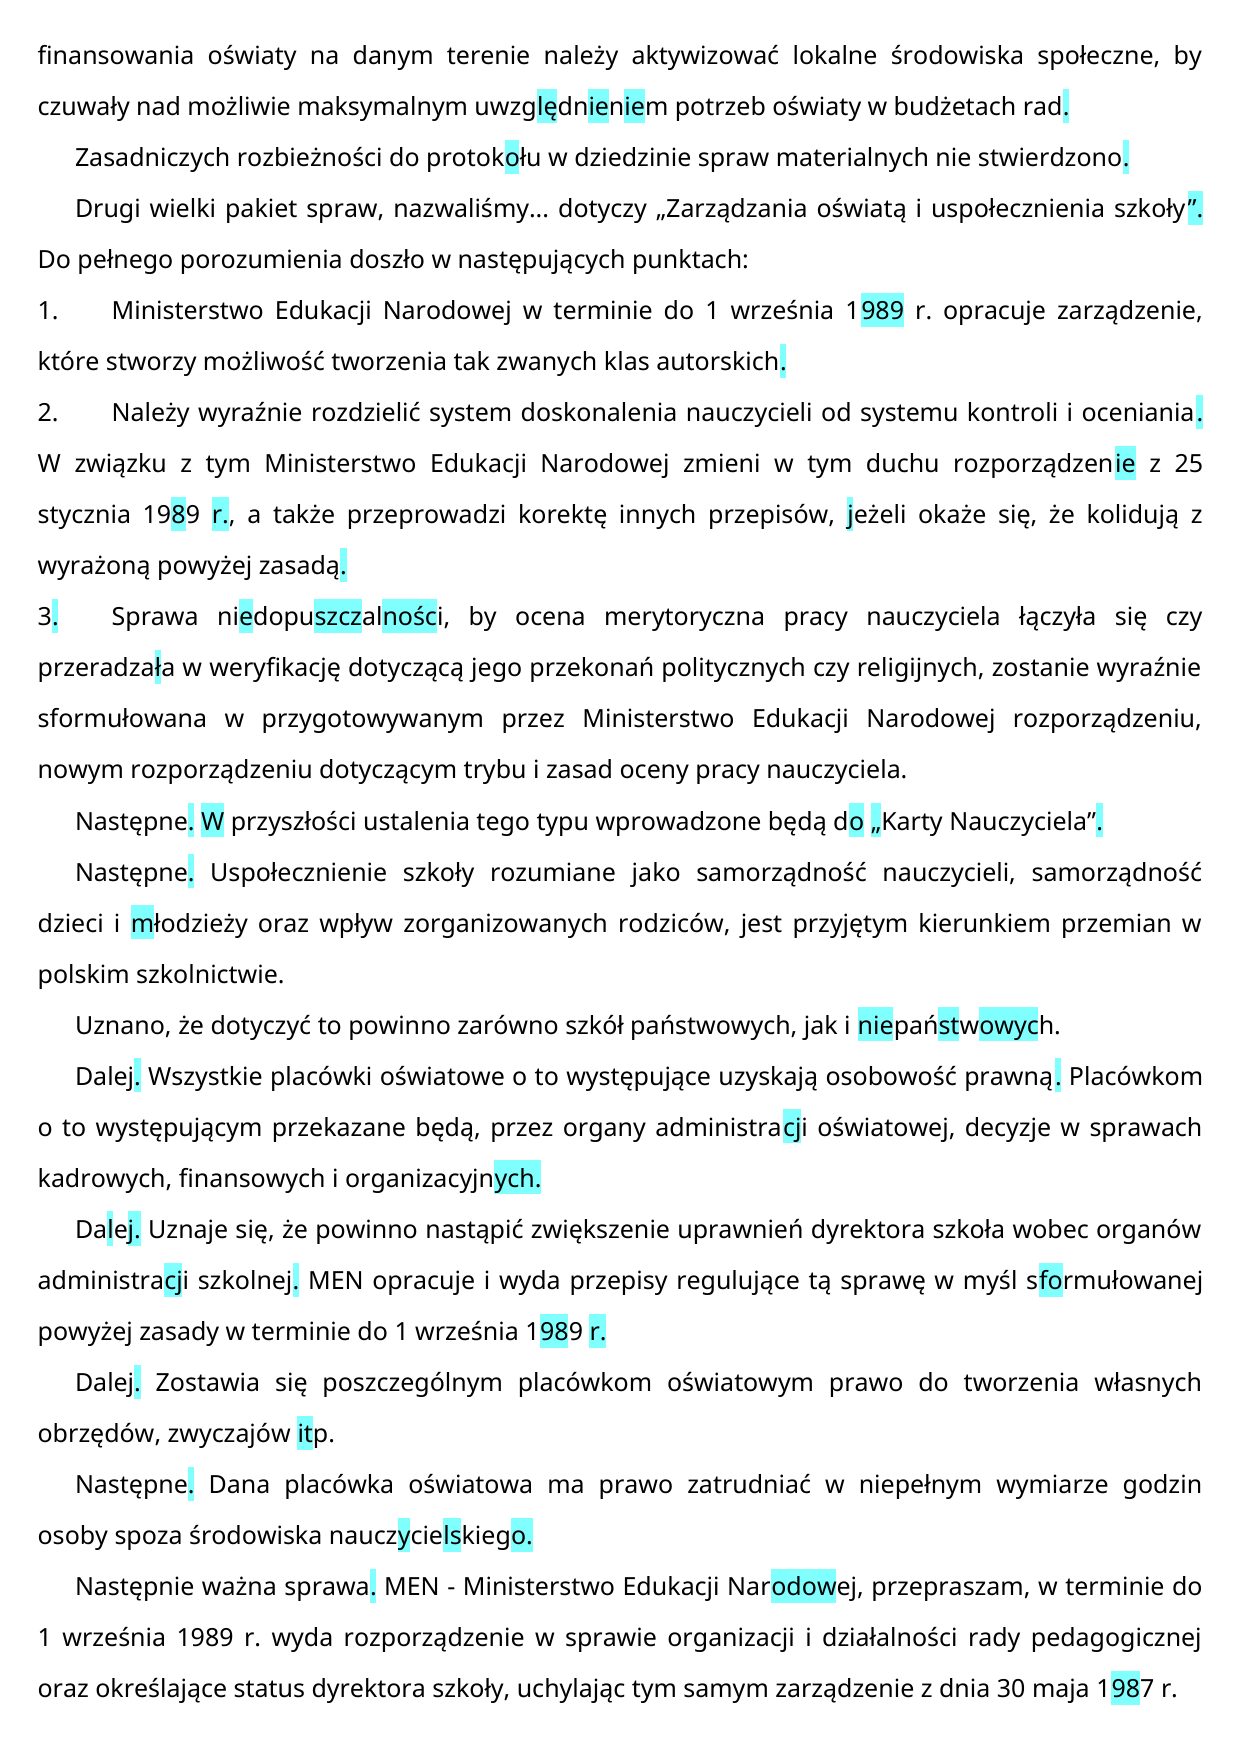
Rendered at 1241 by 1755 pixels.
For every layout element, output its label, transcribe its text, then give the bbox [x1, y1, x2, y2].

text Dalej. Wszystkie placówki oświatowe o to występujące uzyskają osobowość prawną. Placówkom o to występującym przekazane będą, przez organy administracji oświatowej, decyzje w sprawach kadrowych, finansowych i organizacyjnych. [37, 1058, 1203, 1194]
text Następnie ważna sprawa. MEN - Ministerstwo Edukacji Narodowej, przepraszam, w terminie do 1 września 1989 r. wyda rozporządzenie w sprawie organizacji i działalności rady pedagogicznej oraz określające status dyrektora szkoły, uchylając tym samym zarządzenie z dnia 30 maja 1987 r. [37, 1569, 1203, 1705]
text Dalej. Zostawia się poszczególnym placówkom oświatowym prawo do tworzenia własnych obrzędów, zwyczajów itp. [37, 1364, 1203, 1450]
text Uznano, że dotyczyć to powinno zarówno szkół państwowych, jak i niepaństwowych. [37, 1007, 1203, 1041]
text 2. Należy wyraźnie rozdzielić system doskonalenia nauczycieli od systemu kontroli i oceniania. W związku z tym Ministerstwo Edukacji Narodowej zmieni w tym duchu rozporządzenie z 25 stycznia 1989 r., a także przeprowadzi korektę innych przepisów, jeżeli okaże się, że kolidują z wyrażoną powyżej zasadą. [37, 395, 1203, 582]
text 3. Sprawa niedopuszczalności, by ocena merytoryczna pracy nauczyciela łączyła się czy przeradzała w weryfikację dotyczącą jego przekonań politycznych czy religijnych, zostanie wyraźnie sformułowana w przygotowywanym przez Ministerstwo Edukacji Narodowej rozporządzeniu, nowym rozporządzeniu dotyczącym trybu i zasad oceny pracy nauczyciela. [37, 599, 1203, 786]
text 1. Ministerstwo Edukacji Narodowej w terminie do 1 września 1989 r. opracuje zarządzenie, które stworzy możliwość tworzenia tak zwanych klas autorskich. [37, 293, 1203, 378]
text Drugi wielki pakiet spraw, nazwaliśmy... dotyczy „Zarządzania oświatą i uspołecznienia szkoły”. Do pełnego porozumienia doszło w następujących punktach: [37, 191, 1203, 276]
text Następne. W przyszłości ustalenia tego typu wprowadzone będą do „Karty Nauczyciela”. [37, 803, 1203, 837]
text Następne. Uspołecznienie szkoły rozumiane jako samorządność nauczycieli, samorządność dzieci i młodzieży oraz wpływ zorganizowanych rodziców, jest przyjętym kierunkiem przemian w polskim szkolnictwie. [37, 854, 1203, 990]
text Dalej. Uznaje się, że powinno nastąpić zwiększenie uprawnień dyrektora szkoła wobec organów administracji szkolnej. MEN opracuje i wyda przepisy regulujące tą sprawę w myśl sformułowanej powyżej zasady w terminie do 1 września 1989 r. [37, 1211, 1203, 1348]
text finansowania oświaty na danym terenie należy aktywizować lokalne środowiska społeczne, by czuwały nad możliwie maksymalnym uwzględnieniem potrzeb oświaty w budżetach rad. [37, 37, 1203, 123]
text Zasadniczych rozbieżności do protokołu w dziedzinie spraw materialnych nie stwierdzono. [37, 139, 1203, 174]
text Następne. Dana placówka oświatowa ma prawo zatrudniać w niepełnym wymiarze godzin osoby spoza środowiska nauczycielskiego. [37, 1467, 1203, 1552]
